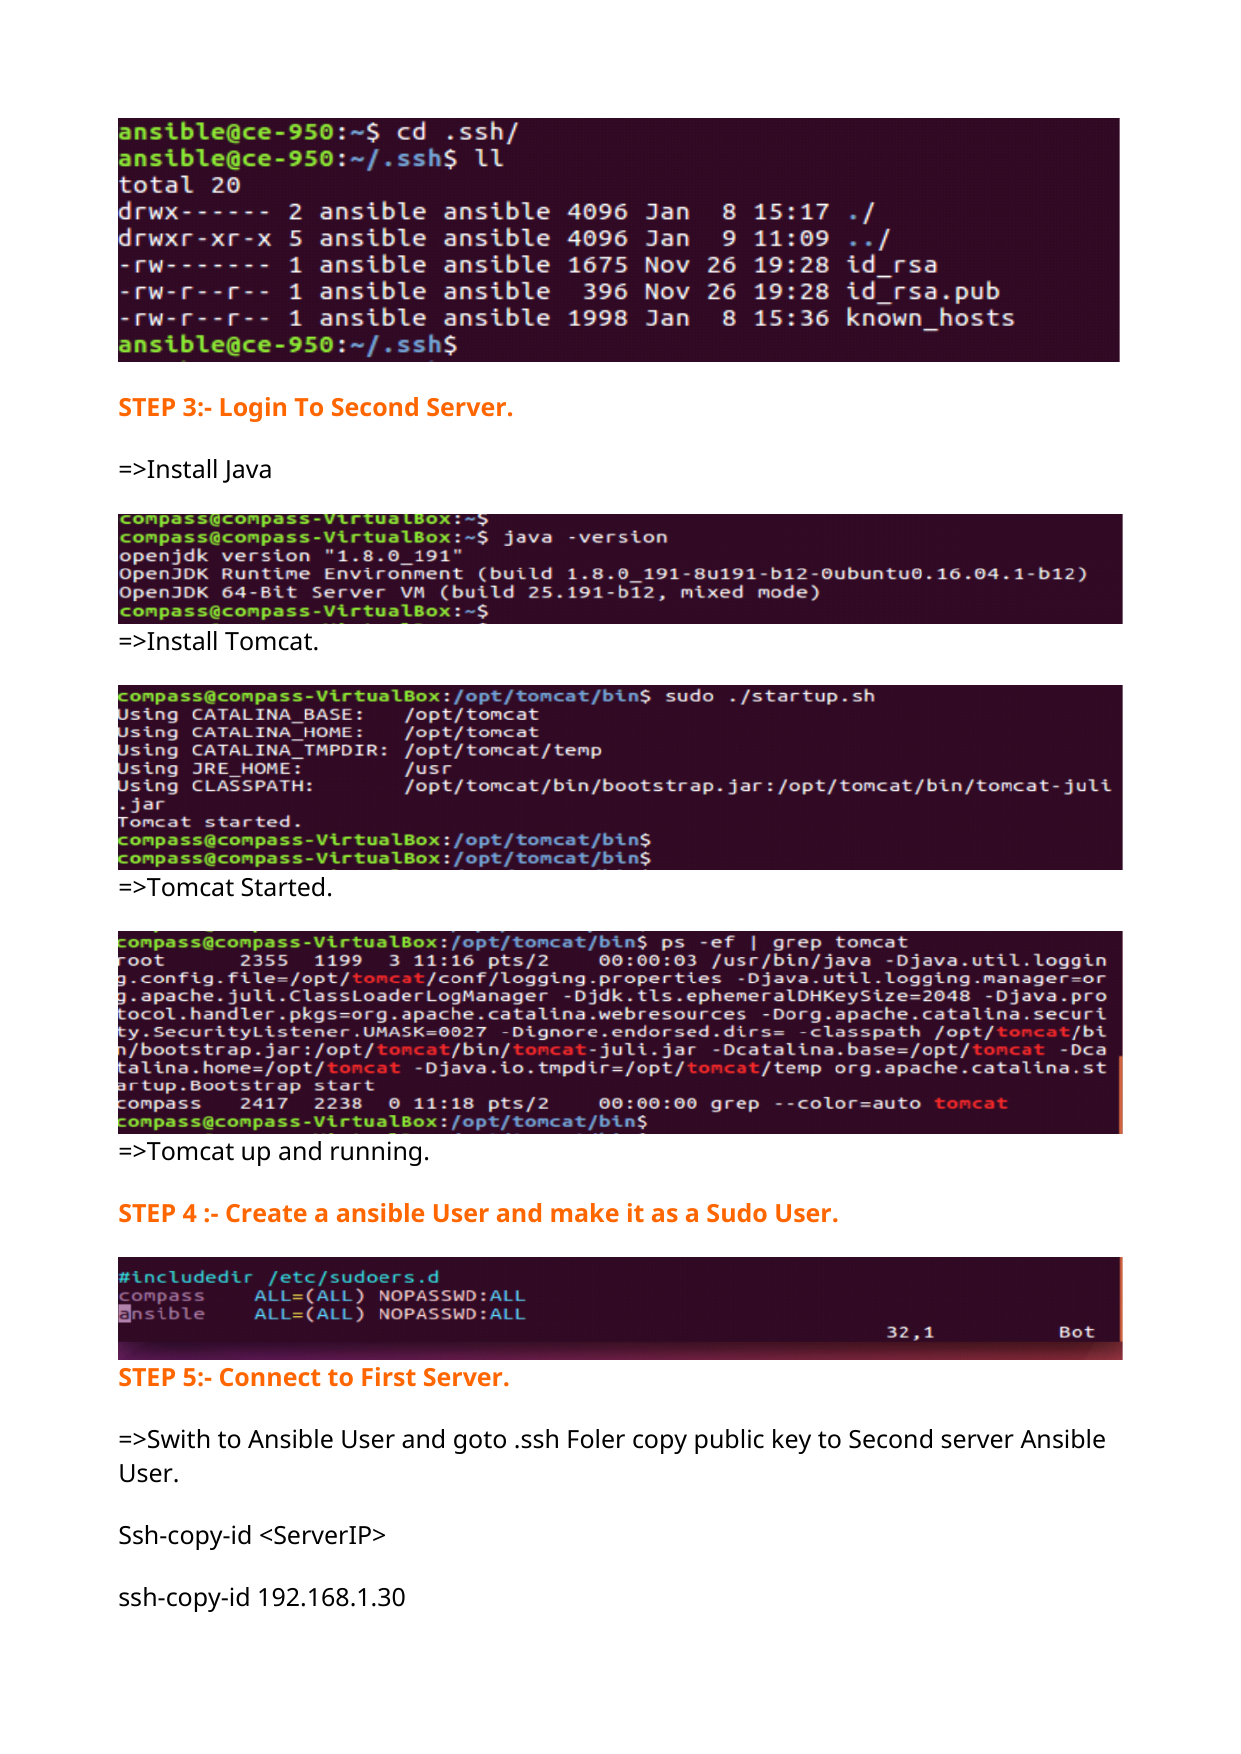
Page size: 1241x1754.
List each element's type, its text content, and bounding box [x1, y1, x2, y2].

text =>Tomcat Started. [118, 870, 1122, 904]
text =>Tomcat up and running. [118, 1134, 1122, 1168]
text STEP 4 :- Create a ansible User and make it as a Sudo User. [118, 1196, 1122, 1230]
text =>Install Tomcat. [118, 624, 1122, 657]
text =>Install Java [118, 452, 1122, 486]
text Ssh-copy-id <ServerIP> [118, 1517, 1122, 1552]
text =>Swith to Ansible User and goto .ssh Foler copy public key to Second server Ansible User. [118, 1421, 1122, 1489]
text ssh-copy-id 192.168.1.30 [118, 1579, 1122, 1614]
text STEP 3:- Login To Second Server. [118, 390, 1122, 424]
text STEP 5:- Connect to First Server. [118, 1360, 1122, 1393]
